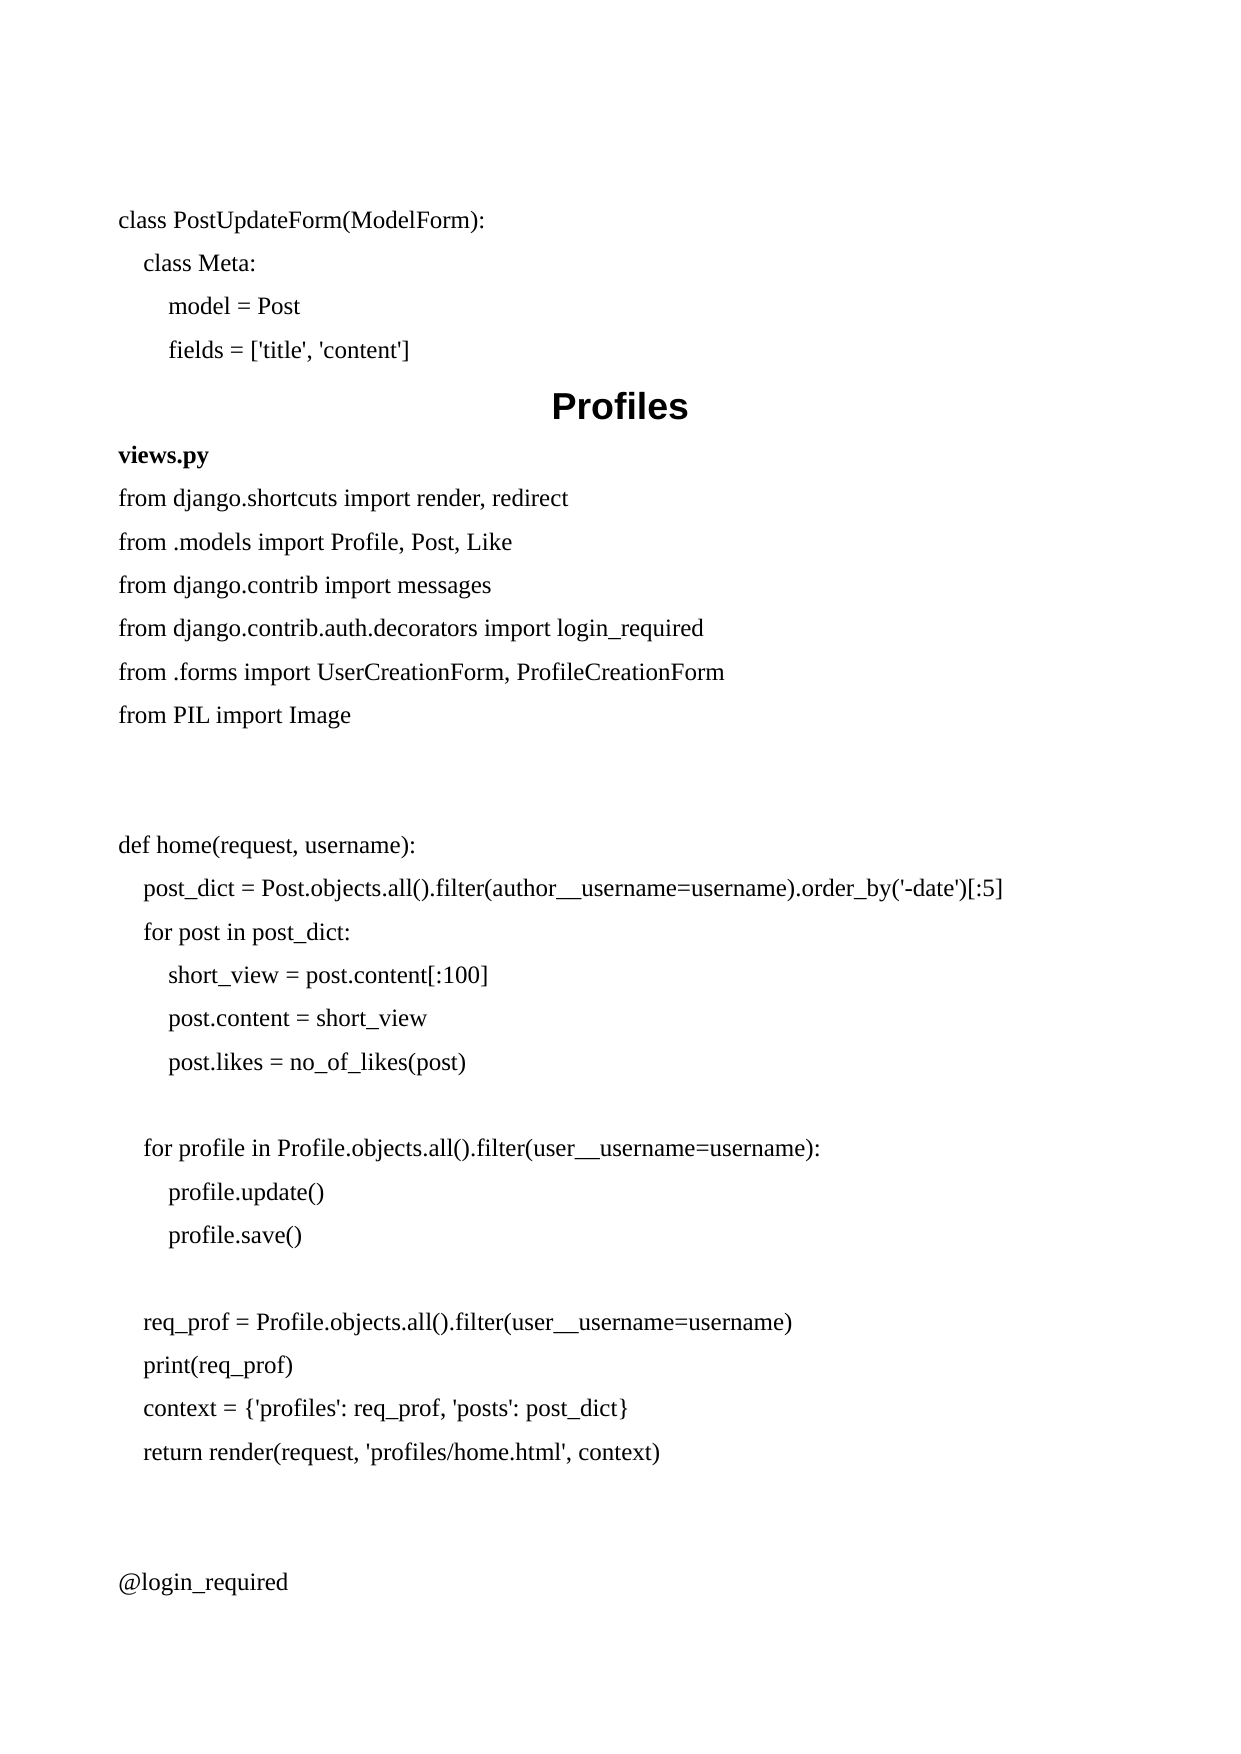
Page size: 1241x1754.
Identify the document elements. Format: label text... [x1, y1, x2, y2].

text fields = ['title', 'content'] [118, 335, 1122, 363]
text post.content = short_view [118, 1003, 1122, 1032]
text from PIL import Image [118, 700, 1122, 729]
text print(req_prof) [118, 1350, 1122, 1379]
text from .models import Profile, Post, Like [118, 527, 1122, 555]
text post.likes = no_of_likes(post) [118, 1047, 1122, 1075]
text @login_required [118, 1567, 1122, 1595]
text profile.update() [118, 1177, 1122, 1205]
text class PostUpdateForm(ModelForm): [118, 205, 1122, 233]
text post_dict = Post.objects.all().filter(author__username=username).order_by('-date')[:5] [118, 873, 1122, 902]
text return render(request, 'profiles/home.html', context) [118, 1437, 1122, 1465]
text context = {'profiles': req_prof, 'posts': post_dict} [118, 1393, 1122, 1422]
text from .forms import UserCreationForm, ProfileCreationForm [118, 657, 1122, 685]
text views.py [118, 440, 1122, 469]
text def home(request, username): [118, 830, 1122, 859]
text from django.contrib.auth.decorators import login_required [118, 613, 1122, 642]
subtitle Profiles [118, 384, 1122, 427]
text model = Post [118, 291, 1122, 320]
text short_view = post.content[:100] [118, 960, 1122, 989]
text from django.contrib import messages [118, 570, 1122, 599]
text req_prof = Profile.objects.all().filter(user__username=username) [118, 1307, 1122, 1335]
text for post in post_dict: [118, 917, 1122, 945]
text for profile in Profile.objects.all().filter(user__username=username): [118, 1133, 1122, 1162]
text profile.save() [118, 1220, 1122, 1249]
text from django.shortcuts import render, redirect [118, 483, 1122, 512]
text class Meta: [118, 248, 1122, 277]
